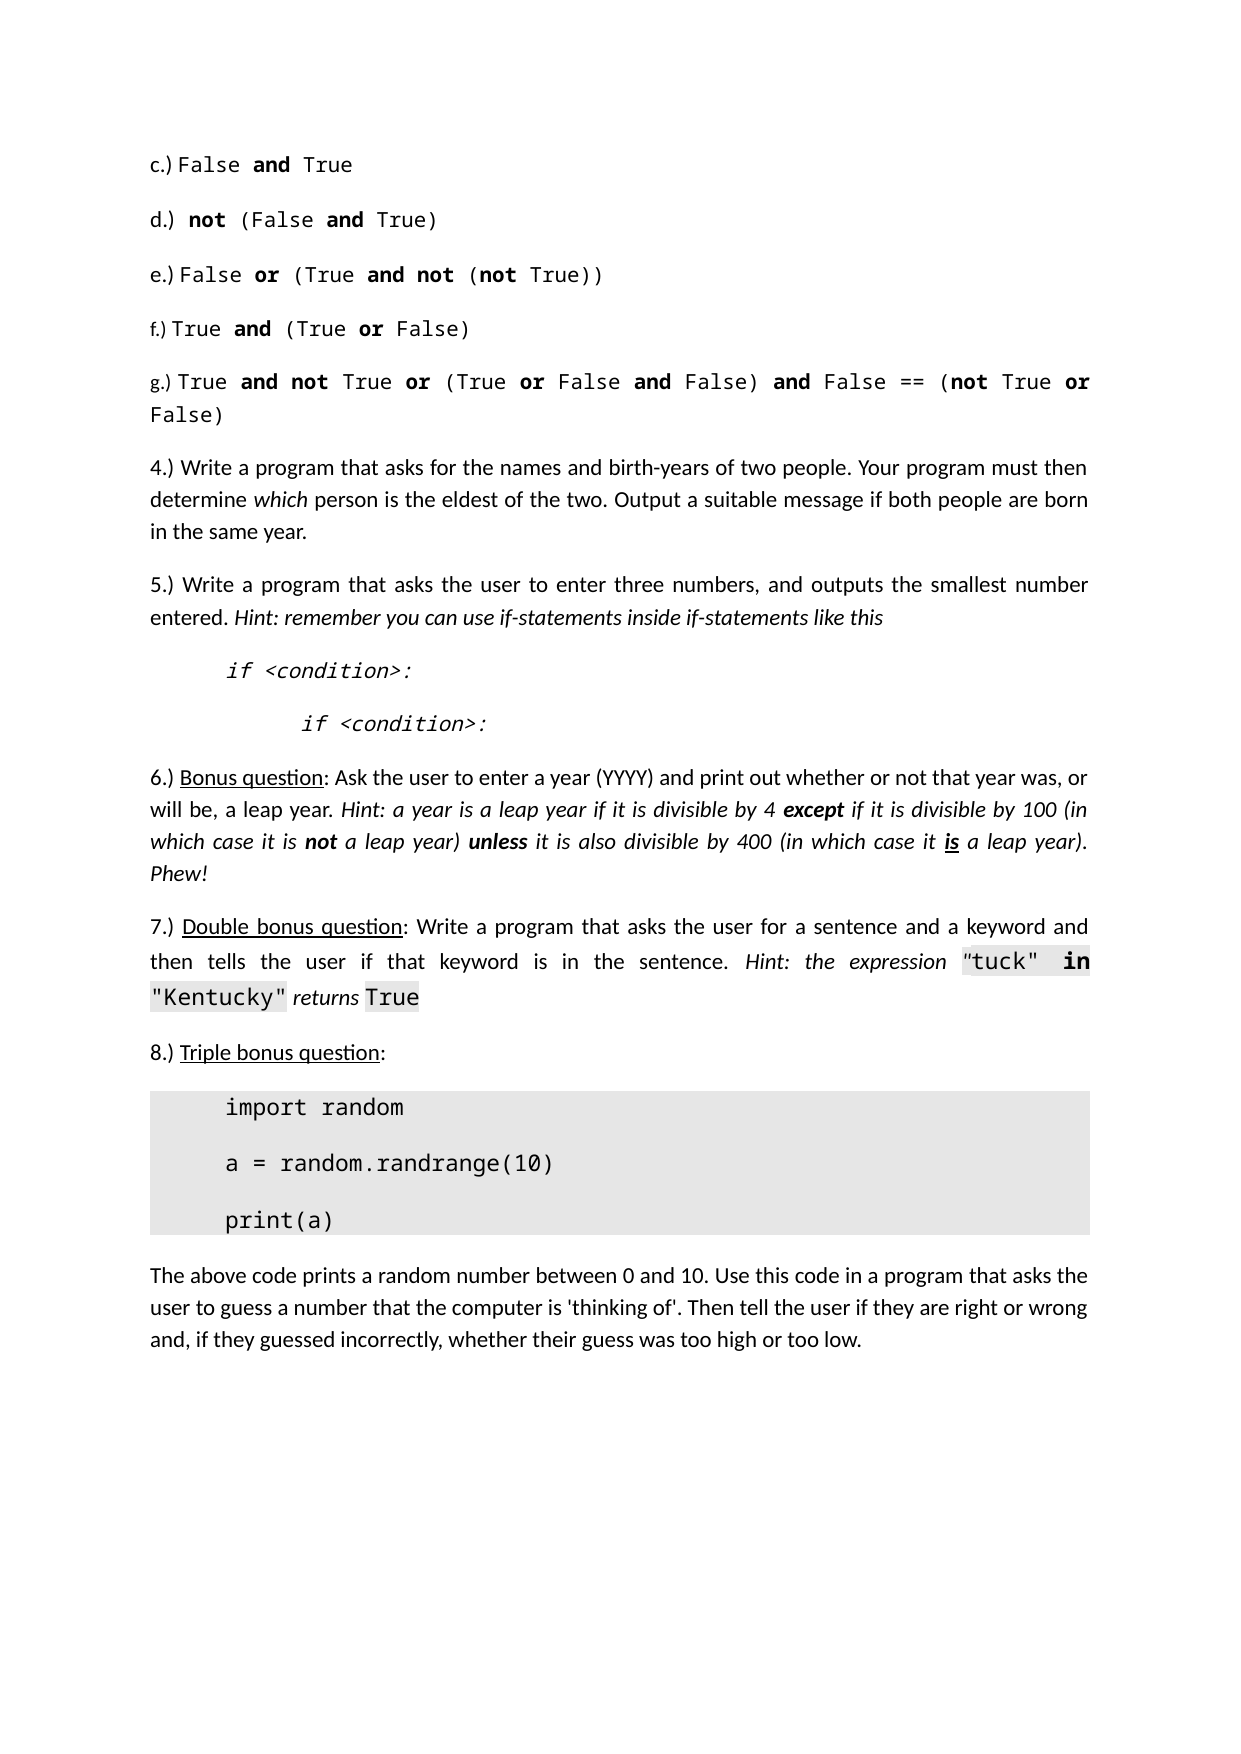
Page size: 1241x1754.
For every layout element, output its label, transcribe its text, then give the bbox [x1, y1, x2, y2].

text 4.) Write a program that asks for the names and birth-years of two people. Your program must then determine which person is the eldest of the two. Output a suitable message if both people are born in the same year. [150, 453, 1090, 546]
text g.) True and not True or (True or False and False) and False == (not True or False) [150, 367, 1090, 428]
text if <condition>: [150, 656, 1090, 684]
text f.) True and (True or False) [150, 314, 1090, 342]
text d.) not (False and True) [150, 203, 1090, 235]
text if <condition>: [150, 709, 1090, 738]
text e.) False or (True and not (not True)) [150, 260, 1090, 289]
text a = random.randrange(10) [150, 1147, 1090, 1179]
text 8.) Triple bonus question: [150, 1038, 1090, 1066]
text c.) False and True [150, 150, 1090, 178]
text 5.) Write a program that asks the user to enter three numbers, and outputs the smallest number entered. Hint: remember you can use if-statements inside if-statements like this [150, 571, 1090, 631]
text import random [150, 1091, 1090, 1122]
text 6.) Bonus question: Ask the user to enter a year (YYYY) and print out whether or not that year was, or will be, a leap year. Hint: a year is a leap year if it is divisible by 4 except if it is divisible by 100 (in which case it is not a leap year) unless it is also divisible by 400 (in which case it is a leap year). Phew! [150, 763, 1090, 887]
text The above code prints a random number between 0 and 10. Use this code in a program that asks the user to guess a number that the computer is 'thinking of'. Then tell the user if they are right or wrong and, if they guessed incorrectly, whether their guess was too high or too low. [150, 1261, 1090, 1353]
text 7.) Double bonus question: Write a program that asks the user for a sentence and a keyword and then tells the user if that keyword is in the sentence. Hint: the expression "tuck" in "Kentucky" returns True [150, 912, 1090, 1012]
text print(a) [150, 1204, 1090, 1235]
